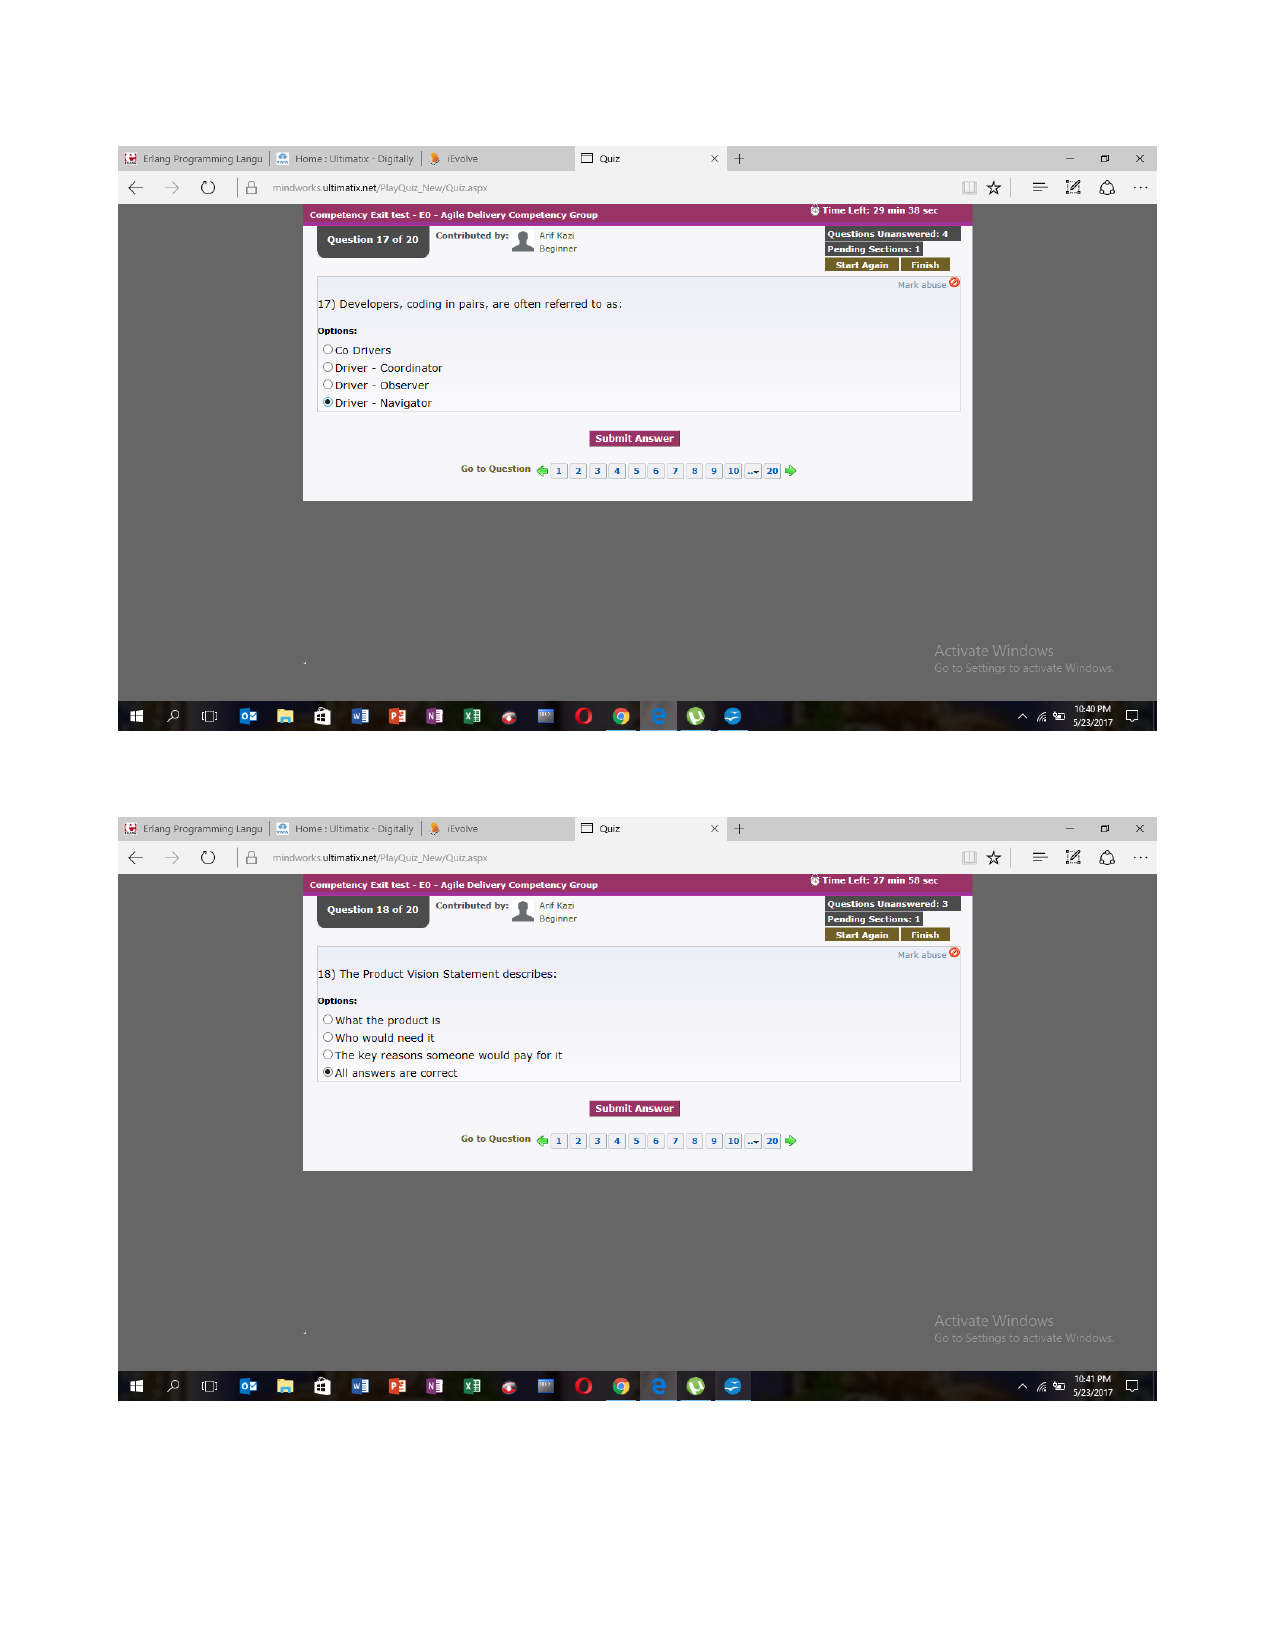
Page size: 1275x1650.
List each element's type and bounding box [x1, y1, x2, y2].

picture [118, 146, 1157, 731]
picture [118, 817, 1157, 1401]
